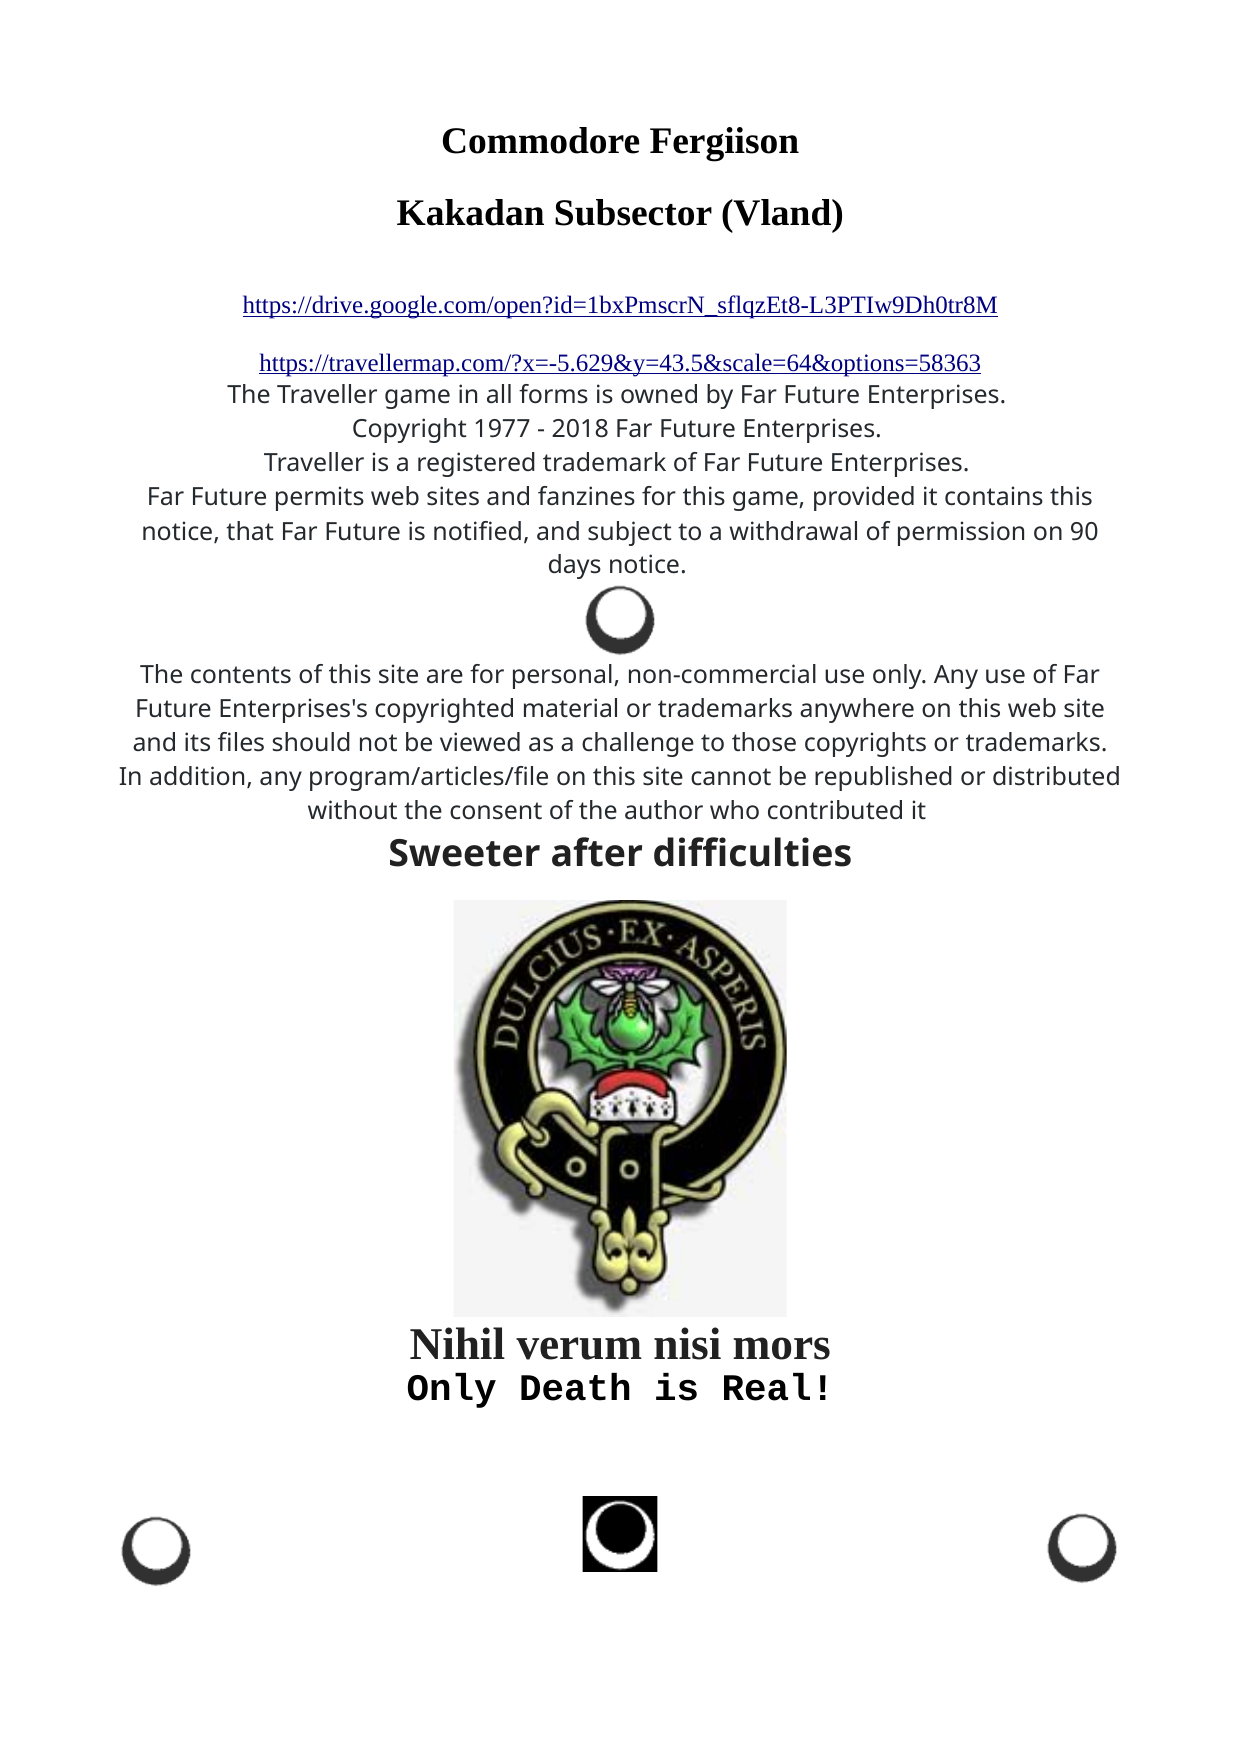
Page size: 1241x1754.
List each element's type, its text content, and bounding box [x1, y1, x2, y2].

text Nihil verum nisi mors [118, 878, 1122, 1369]
text https://travellermap.com/?x=-5.629&y=43.5&scale=64&options=58363 [118, 348, 1122, 377]
text Only Death is Real! [118, 1369, 1122, 1412]
picture [582, 581, 658, 657]
text The contents of this site are for personal, non-commercial use only. Any use of Far Future Enterprises's copyrighted material or trademarks anywhere on this web site and its files should not be viewed as a challenge to those copyrights or trademarks. In addition, any program/articles/file on this site cannot be republished or distributed without the consent of the author who contributed it [118, 581, 1122, 827]
picture [118, 1512, 194, 1588]
text Kakadan Subsector (Vland) [118, 190, 1122, 233]
text https://drive.google.com/open?id=1bxPmscrN_sflqzEt8-L3PTIw9Dh0tr8M [118, 291, 1122, 319]
text Far Future permits web sites and fanzines for this game, provided it contains this notice, that Far Future is notified, and subject to a withdrawal of permission on 90 days notice. [118, 479, 1122, 581]
text The Traveller game in all forms is owned by Far Future Enterprises. [118, 377, 1122, 411]
picture [582, 1496, 658, 1572]
text Copyright 1977 - 2018 Far Future Enterprises. [118, 411, 1122, 445]
text Traveller is a registered trademark of Far Future Enterprises. [118, 445, 1122, 479]
text Commodore Fergiison [118, 118, 1122, 161]
picture [453, 900, 787, 1317]
text Sweeter after difficulties [118, 827, 1122, 878]
picture [1044, 1509, 1120, 1585]
